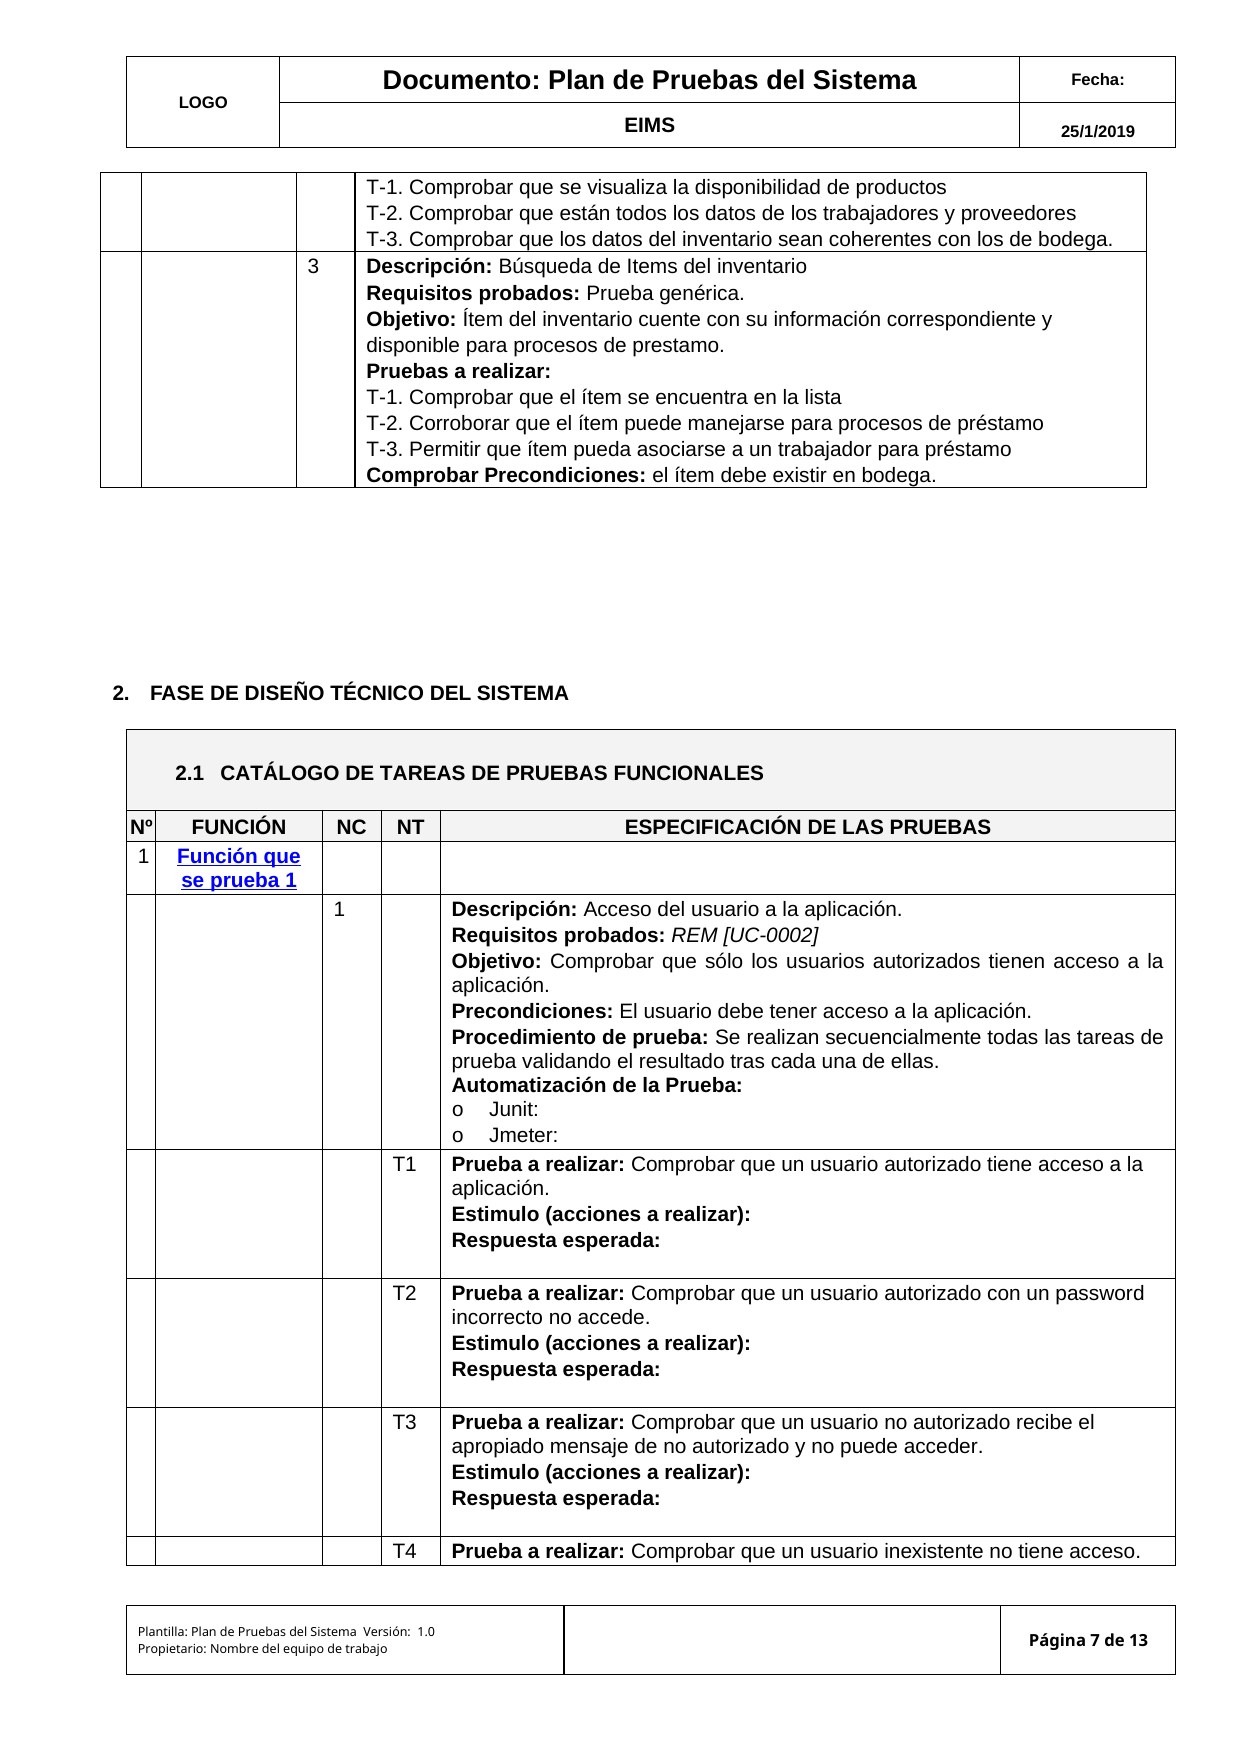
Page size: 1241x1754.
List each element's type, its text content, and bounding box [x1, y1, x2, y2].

table_cell [142, 173, 296, 251]
table_cell T2 [382, 1279, 440, 1407]
table_cell [156, 895, 322, 1149]
table_cell 3 [297, 252, 354, 487]
table_cell [323, 1150, 381, 1278]
table_cell [101, 173, 141, 251]
table_cell 1 [323, 895, 381, 1149]
table_cell [323, 842, 381, 894]
table_cell [127, 1537, 155, 1565]
table_cell [101, 252, 141, 487]
table_cell Función que se prueba 1 [156, 842, 322, 894]
table_cell Prueba a realizar: Comprobar que un usuario no autorizado recibe el apropiado mensaje de no autorizado y no puede acceder. Estimulo (acciones a realizar): Respuesta esperada: [441, 1408, 1175, 1536]
table_cell Prueba a realizar: Comprobar que un usuario autorizado con un password incorrecto no accede. Estimulo (acciones a realizar): Respuesta esperada: [441, 1279, 1175, 1407]
table_cell [156, 1408, 322, 1536]
table_cell [382, 895, 440, 1149]
table_cell [323, 1279, 381, 1407]
table_cell [156, 1537, 322, 1565]
table_cell T-1. Comprobar que se visualiza la disponibilidad de productos T-2. Comprobar que están todos los datos de los trabajadores y proveedores T-3. Comprobar que los datos del inventario sean coherentes con los de bodega. [356, 173, 1146, 251]
table_cell [323, 1408, 381, 1536]
table_cell Descripción: Acceso del usuario a la aplicación. Requisitos probados: REM [UC-0002] Objetivo: Comprobar que sólo los usuarios autorizados tienen acceso a la aplicación. Precondiciones: El usuario debe tener acceso a la aplicación. Procedimiento de prueba: Se realizan secuencialmente todas las tareas de prueba validando el resultado tras cada una de ellas. Automatización de la Prueba: Junit: Jmeter: [441, 895, 1175, 1149]
table_cell [127, 1150, 155, 1278]
table_cell NT [382, 811, 440, 841]
table_cell [127, 895, 155, 1149]
table_cell Descripción: Búsqueda de Items del inventario Requisitos probados: Prueba genérica. Objetivo: Ítem del inventario cuente con su información correspondiente y disponible para procesos de prestamo. Pruebas a realizar: T-1. Comprobar que el ítem se encuentra en la lista T-2. Corroborar que el ítem puede manejarse para procesos de préstamo T-3. Permitir que ítem pueda asociarse a un trabajador para préstamo Comprobar Precondiciones: el ítem debe existir en bodega. [356, 252, 1146, 487]
table_cell [156, 1279, 322, 1407]
table_cell [297, 173, 354, 251]
subtitle FASE DE DISEÑO TÉCNICO DEL SISTEMA [112, 663, 1181, 704]
table_cell 1 [127, 842, 155, 894]
table_cell T4 [382, 1537, 440, 1565]
table_cell Nº [127, 811, 155, 841]
table_cell T3 [382, 1408, 440, 1536]
table_cell [156, 1150, 322, 1278]
table_cell Prueba a realizar: Comprobar que un usuario autorizado tiene acceso a la aplicación. Estimulo (acciones a realizar): Respuesta esperada: [441, 1150, 1175, 1278]
table_cell NC [323, 811, 381, 841]
table_cell [142, 252, 296, 487]
table_cell [127, 1279, 155, 1407]
table_header CATÁLOGO DE TAREAS DE PRUEBAS FUNCIONALES [127, 730, 1175, 809]
table_cell [382, 842, 440, 894]
table_cell Prueba a realizar: Comprobar que un usuario inexistente no tiene acceso. [441, 1537, 1175, 1565]
table_cell ESPECIFICACIÓN DE LAS PRUEBAS [441, 811, 1175, 841]
table_cell FUNCIÓN [156, 811, 322, 841]
table_cell [441, 842, 1175, 894]
table_cell [323, 1537, 381, 1565]
table_cell [127, 1408, 155, 1536]
table_cell T1 [382, 1150, 440, 1278]
